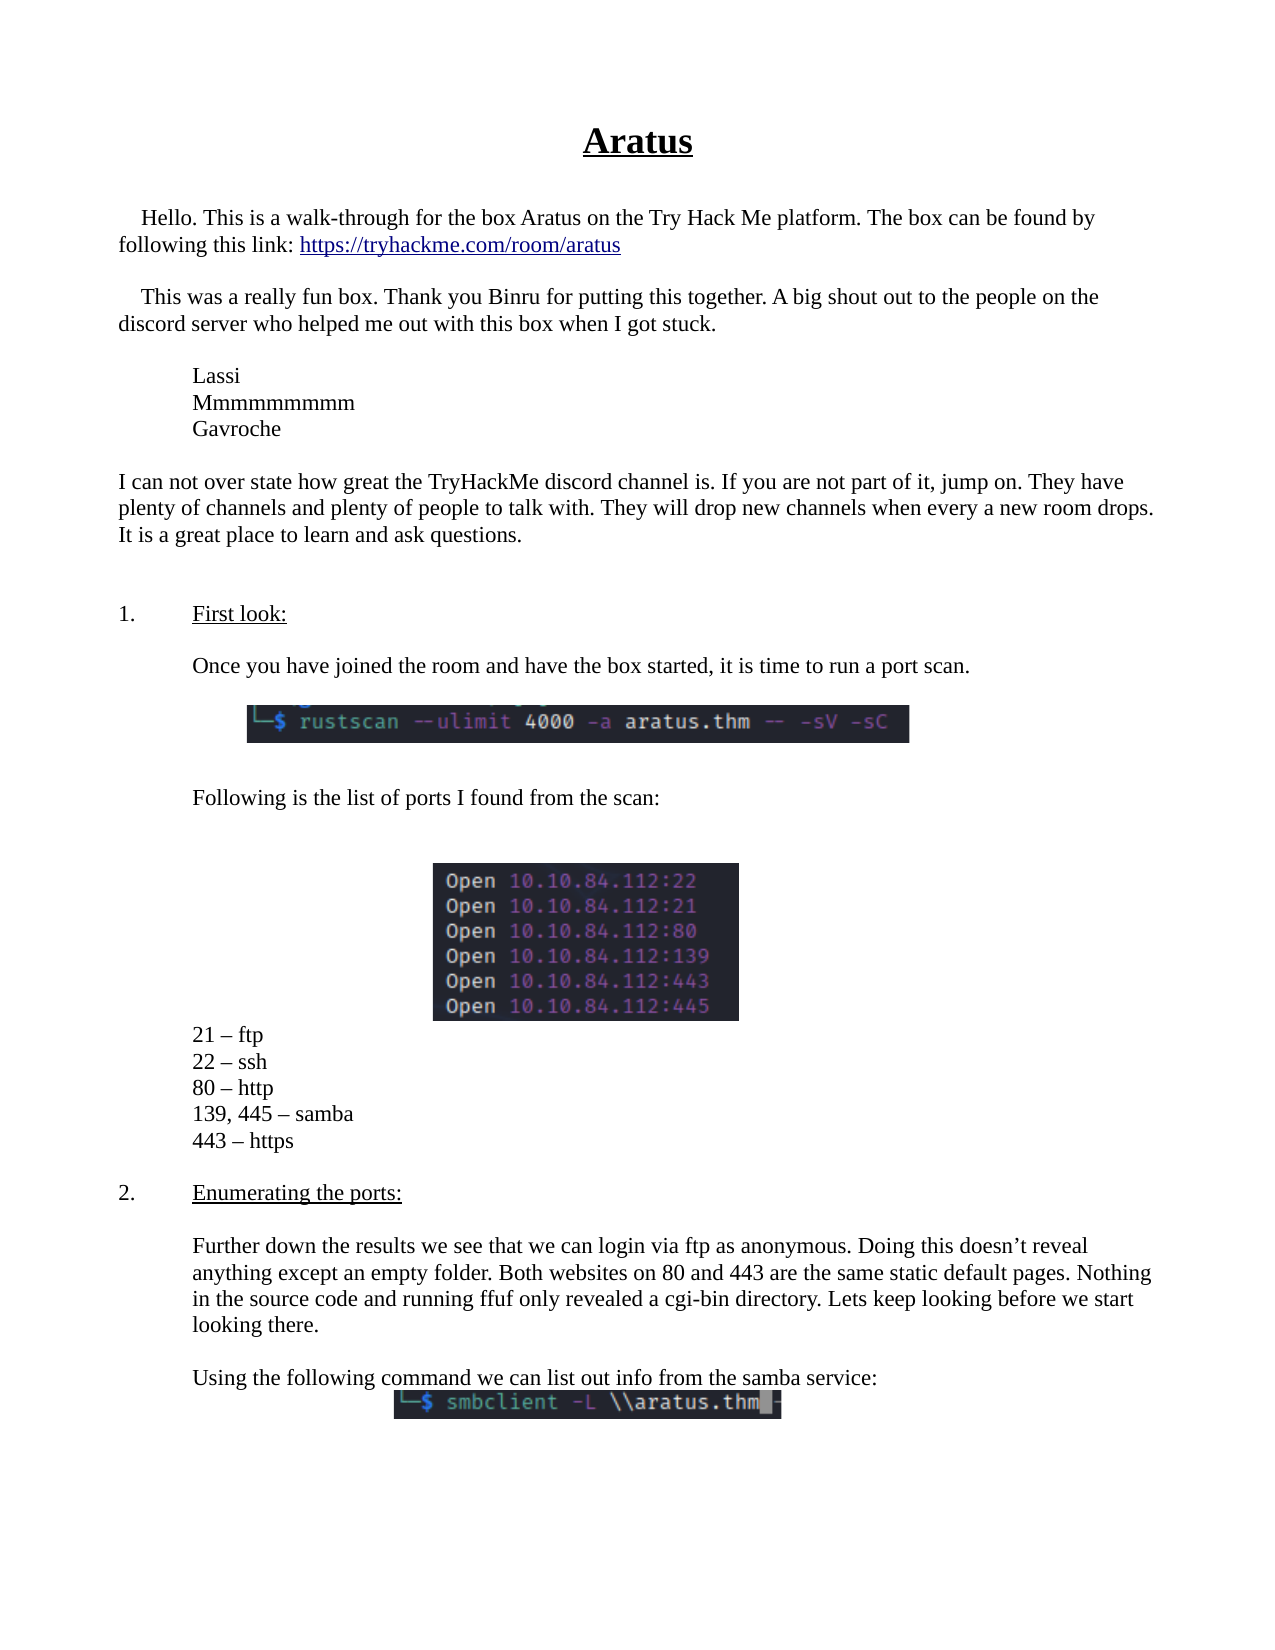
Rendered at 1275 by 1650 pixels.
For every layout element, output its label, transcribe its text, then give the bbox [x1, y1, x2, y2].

text 443 – https [118, 1127, 1157, 1153]
text Mmmmmmmmm [118, 389, 1157, 415]
picture [432, 863, 739, 1021]
text Following is the list of ports I found from the scan: [118, 784, 1157, 811]
text 1. First look: [118, 600, 1157, 626]
text I can not over state how great the TryHackMe discord channel is. If you are not part of it, jump on. They have plenty of channels and plenty of people to talk with. They will drop new channels when every a new room drops. It is a great place to learn and ask questions. [118, 468, 1157, 547]
text This was a really fun box. Thank you Binru for putting this together. A big shout out to the people on the discord server who helped me out with this box when I got stuck. [118, 283, 1157, 336]
text Hello. This is a walk-through for the box Aratus on the Try Hack Me platform. The box can be found by following this link: https://tryhackme.com/room/aratus [118, 204, 1157, 257]
picture [393, 1390, 782, 1419]
text Aratus [118, 118, 1157, 161]
text Lassi [118, 362, 1157, 389]
text Gavroche [118, 415, 1157, 442]
text 80 – http [118, 1074, 1157, 1100]
text 139, 445 – samba [118, 1100, 1157, 1127]
text Using the following command we can list out info from the samba service: [118, 1364, 1157, 1390]
text Further down the results we see that we can login via ftp as anonymous. Doing this doesn’t reveal anything except an empty folder. Both websites on 80 and 443 are the same static default pages. Nothing in the source code and running ffuf only revealed a cgi-bin directory. Lets keep looking before we start looking there. [118, 1232, 1157, 1338]
text Once you have joined the room and have the box started, it is time to run a port scan. [118, 652, 1157, 679]
picture [246, 705, 910, 743]
text 22 – ssh [118, 1048, 1157, 1074]
text 21 – ftp [118, 916, 1157, 1048]
text 2. Enumerating the ports: [118, 1179, 1157, 1206]
